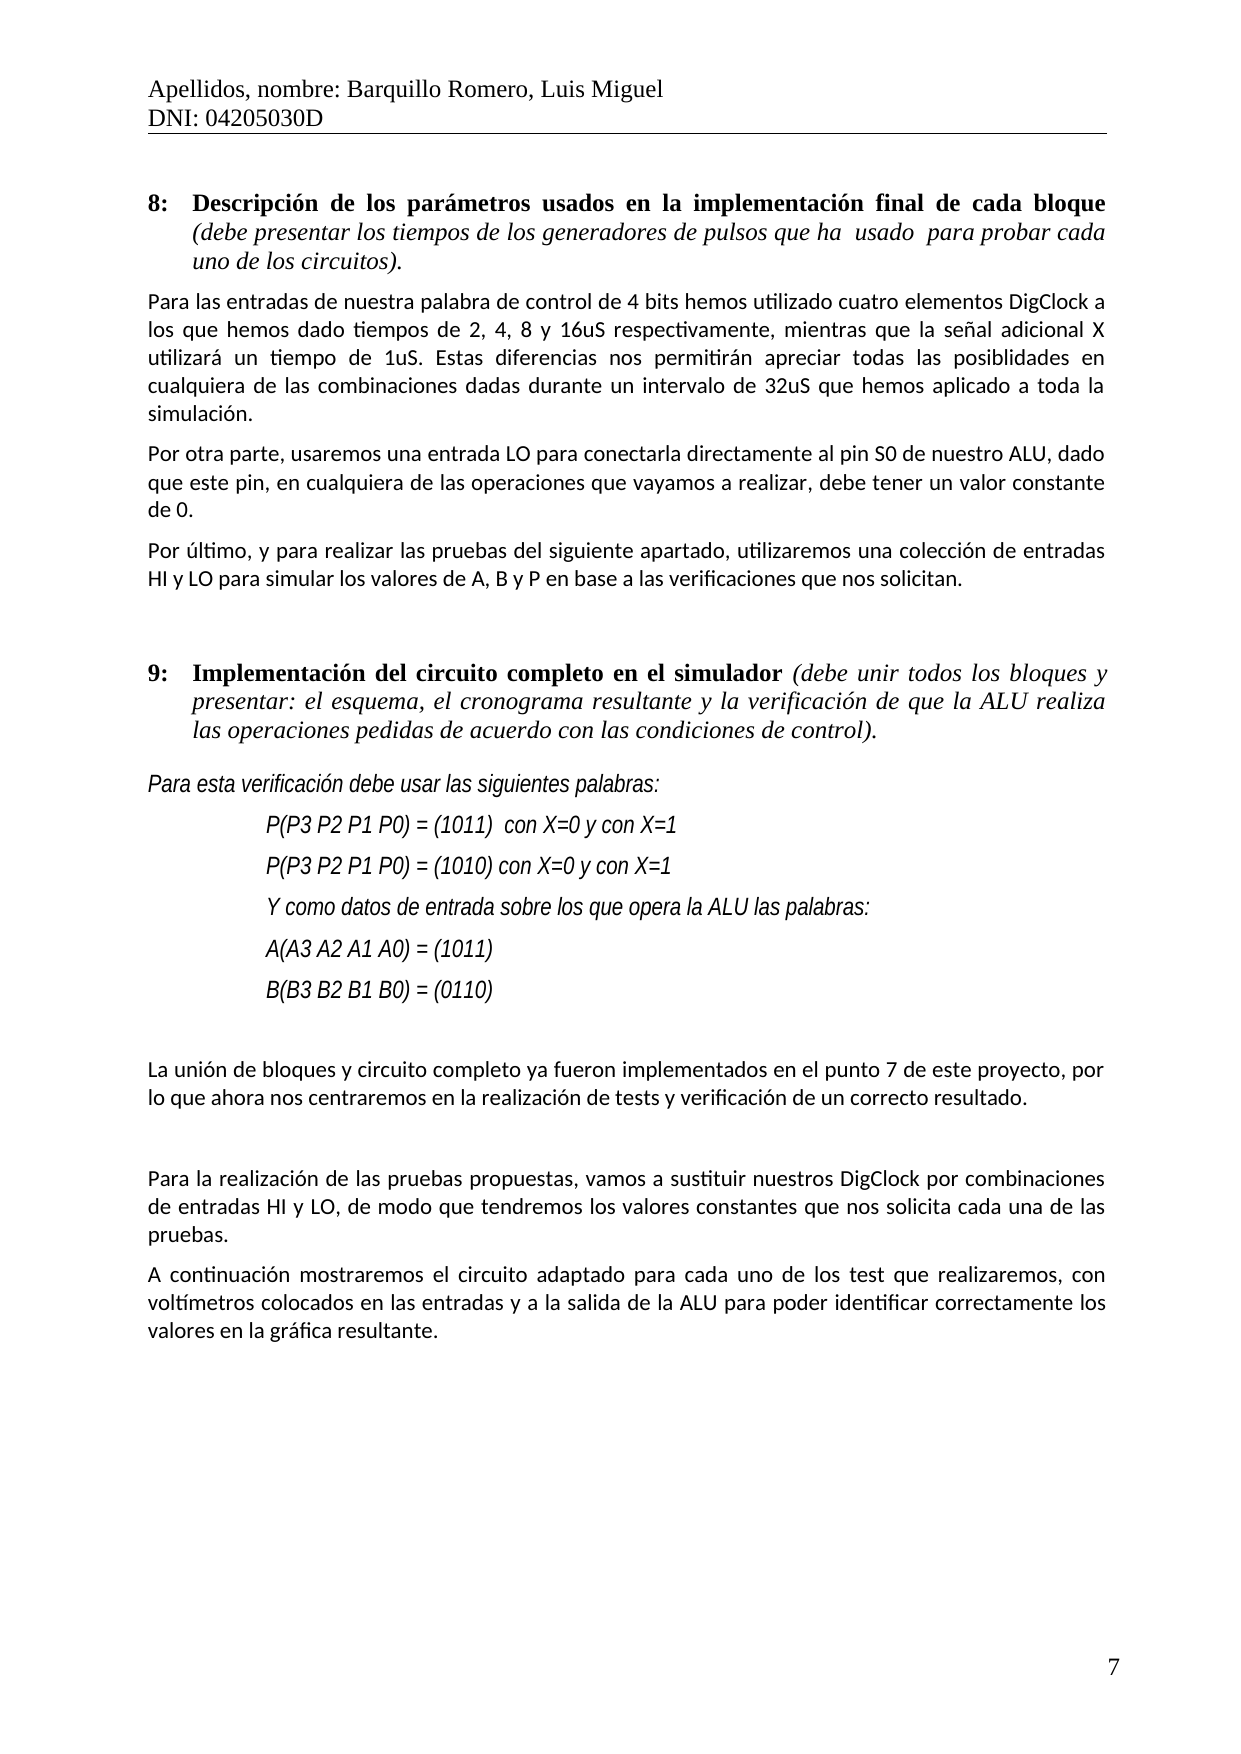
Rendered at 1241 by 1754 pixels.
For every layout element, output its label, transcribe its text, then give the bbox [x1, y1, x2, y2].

text P(P3 P2 P1 P0) = (1011) con X=0 y con X=1 [266, 810, 1086, 839]
text P(P3 P2 P1 P0) = (1010) con X=0 y con X=1 [266, 851, 1086, 880]
text La unión de bloques y circuito completo ya fueron implementados en el punto 7 de este proyecto, por lo que ahora nos centraremos en la realización de tests y verificación de un correcto resultado. [148, 1055, 1107, 1111]
text Por otra parte, usaremos una entrada LO para conectarla directamente al pin S0 de nuestro ALU, dado que este pin, en cualquiera de las operaciones que vayamos a realizar, debe tener un valor constante de 0. [148, 439, 1107, 524]
text Para la realización de las pruebas propuestas, vamos a sustituir nuestros DigClock por combinaciones de entradas HI y LO, de modo que tendremos los valores constantes que nos solicita cada una de las pruebas. [148, 1164, 1107, 1248]
text Y como datos de entrada sobre los que opera la ALU las palabras: [266, 892, 1086, 921]
text Para las entradas de nuestra palabra de control de 4 bits hemos utilizado cuatro elementos DigClock a los que hemos dado tiempos de 2, 4, 8 y 16uS respectivamente, mientras que la señal adicional X utilizará un tiempo de 1uS. Estas diferencias nos permitirán apreciar todas las posiblidades en cualquiera de las combinaciones dadas durante un intervalo de 32uS que hemos aplicado a toda la simulación. [148, 287, 1107, 427]
text B(B3 B2 B1 B0) = (0110) [222, 975, 1086, 1003]
text 8: Descripción de los parámetros usados en la implementación final de cada bloque (debe presentar los tiempos de los generadores de pulsos que ha usado para probar cada uno de los circuitos). [148, 188, 1107, 274]
text 9: Implementación del circuito completo en el simulador (debe unir todos los bloques y presentar: el esquema, el cronograma resultante y la verificación de que la ALU realiza las operaciones pedidas de acuerdo con las condiciones de control). [148, 658, 1107, 744]
text Para esta verificación debe usar las siguientes palabras: [148, 769, 1107, 798]
text Por último, y para realizar las pruebas del siguiente apartado, utilizaremos una colección de entradas HI y LO para simular los valores de A, B y P en base a las verificaciones que nos solicitan. [148, 536, 1107, 592]
text A(A3 A2 A1 A0) = (1011) [222, 933, 1086, 962]
text A continuación mostraremos el circuito adaptado para cada uno de los test que realizaremos, con voltímetros colocados en las entradas y a la salida de la ALU para poder identificar correctamente los valores en la gráfica resultante. [148, 1260, 1107, 1344]
